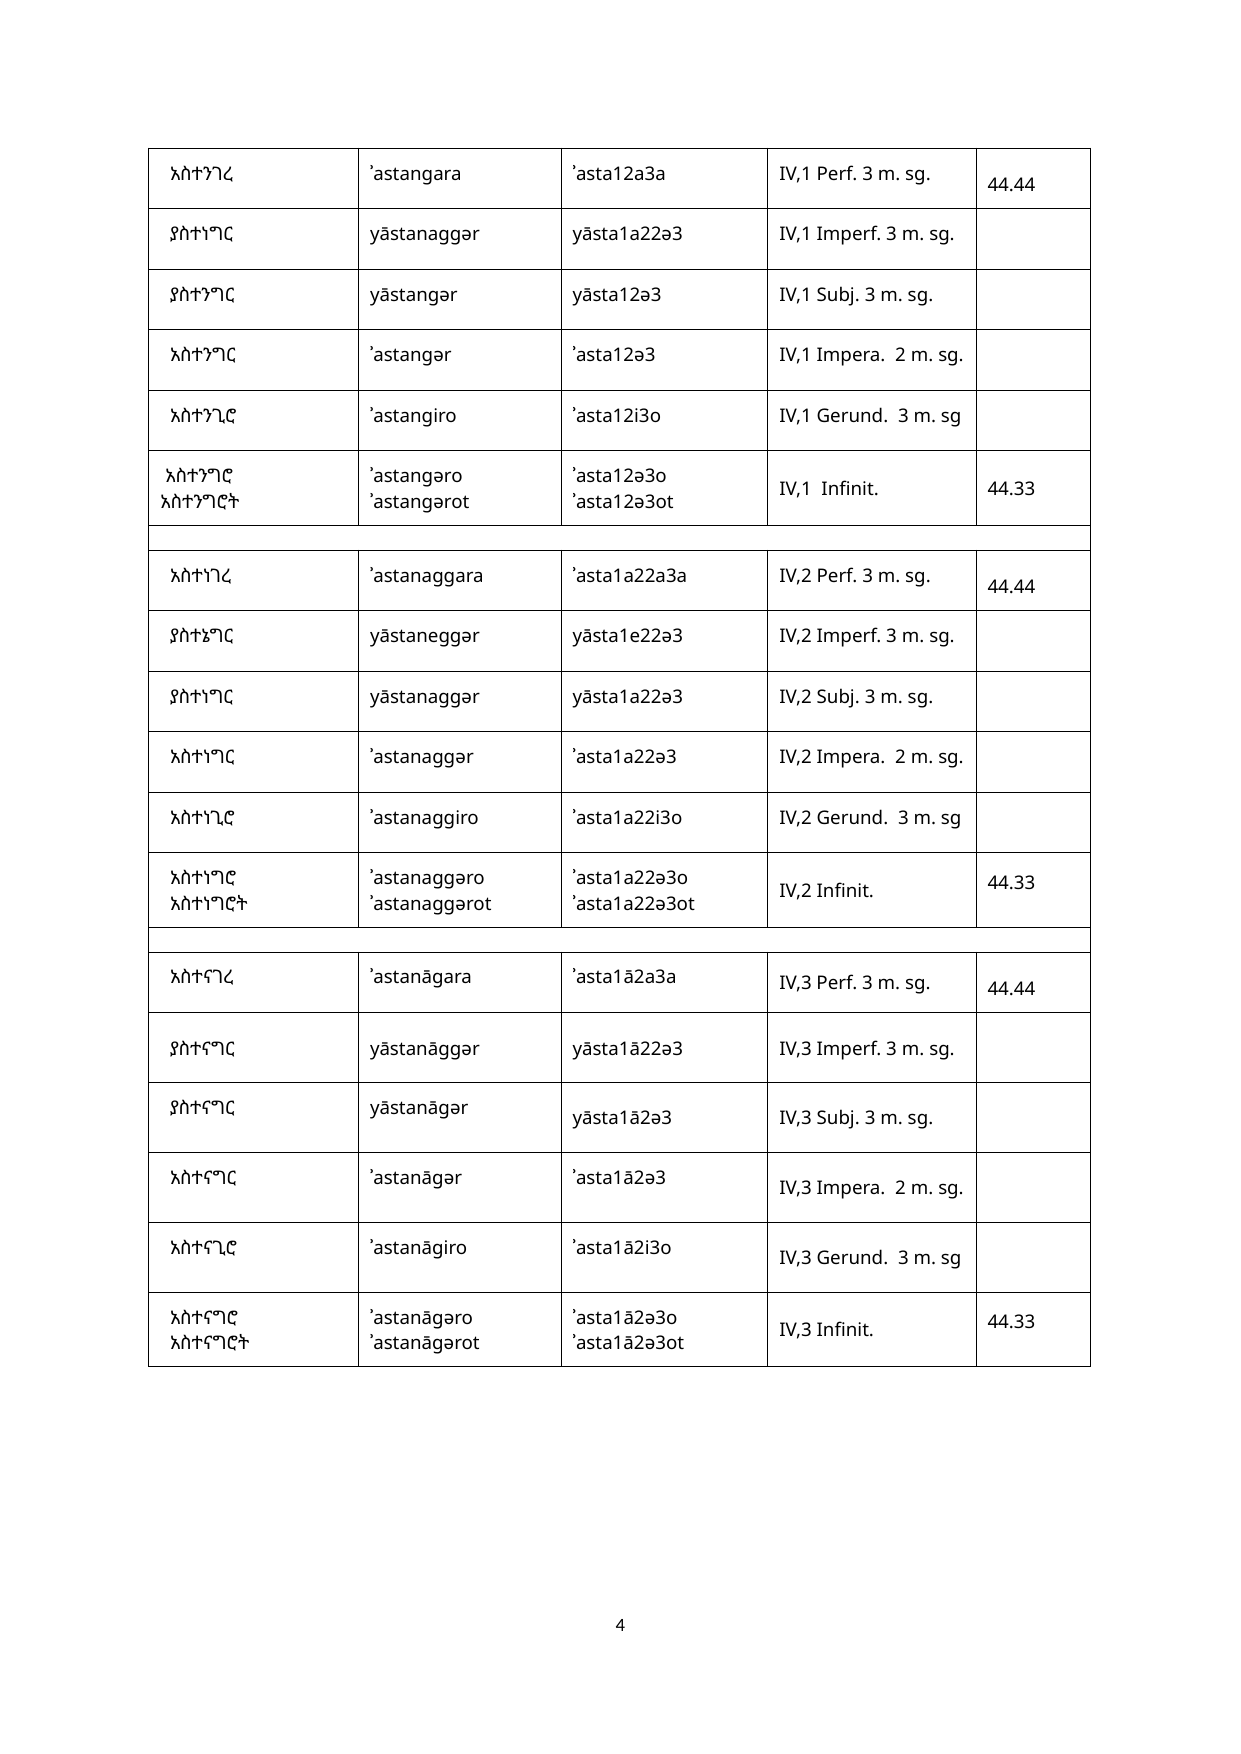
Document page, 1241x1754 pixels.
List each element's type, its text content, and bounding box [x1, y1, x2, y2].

table_cell ʾasta1a22ǝ3 [562, 732, 767, 792]
table_cell ʾastangǝro ʾastangǝrot [359, 451, 561, 525]
table_cell IV,1 Infinit. [768, 451, 976, 525]
table_cell [977, 270, 1090, 329]
table_cell yāstanāgǝr [359, 1083, 561, 1152]
table_cell IV,3 Impera. 2 m. sg. [768, 1153, 976, 1222]
table_cell IV,1 Impera. 2 m. sg. [768, 330, 976, 390]
table_cell IV,3 Imperf. 3 m. sg. [768, 1013, 976, 1082]
table_cell [977, 209, 1090, 269]
table_cell ʾastangiro [359, 391, 561, 450]
table_cell ያስተናግር [149, 1013, 358, 1082]
table_cell [977, 1013, 1090, 1082]
table_cell [977, 1083, 1090, 1152]
table_cell ʾasta1a22i3o [562, 793, 767, 852]
table_cell ʾasta1a22ǝ3o ʾasta1a22ǝ3ot [562, 853, 767, 927]
table_cell 44.33 [977, 451, 1090, 525]
table_cell ʾasta12ǝ3 [562, 330, 767, 390]
table_cell አስተንግር [149, 330, 358, 390]
table_cell 44.44 [977, 953, 1090, 1012]
table_cell ʾastangara [359, 149, 561, 208]
table_cell IV,1 Subj. 3 m. sg. [768, 270, 976, 329]
table_cell yāsta12ǝ3 [562, 270, 767, 329]
table_cell አስተናገረ [149, 953, 358, 1012]
table_cell አስተነግር [149, 732, 358, 792]
table_cell yāsta1a22ǝ3 [562, 672, 767, 731]
table_cell IV,2 Subj. 3 m. sg. [768, 672, 976, 731]
table_cell ʾasta1a22a3a [562, 551, 767, 610]
table_cell yāstanāggǝr [359, 1013, 561, 1082]
table_cell አስተንጊሮ [149, 391, 358, 450]
table_cell ʾastanaggara [359, 551, 561, 610]
table_cell IV,2 Imperf. 3 m. sg. [768, 611, 976, 671]
table_cell ʾastanaggǝro ʾastanaggǝrot [359, 853, 561, 927]
table_cell ʾastanaggǝr [359, 732, 561, 792]
table_cell 44.33 [977, 1293, 1090, 1366]
table_cell IV,3 Infinit. [768, 1293, 976, 1366]
table_cell yāstanaggǝr [359, 672, 561, 731]
table_cell [977, 611, 1090, 671]
table_cell IV,3 Perf. 3 m. sg. [768, 953, 976, 1012]
table_cell ʾasta1ā2a3a [562, 953, 767, 1012]
table_cell አስተንግሮ አስተንግሮት [149, 451, 358, 525]
table_cell ʾasta1ā2i3o [562, 1223, 767, 1292]
table_cell ʾasta1ā2ǝ3o ʾasta1ā2ǝ3ot [562, 1293, 767, 1366]
table_cell yāstanaggǝr [359, 209, 561, 269]
table_cell አስተንገረ [149, 149, 358, 208]
table_cell IV,1 Imperf. 3 m. sg. [768, 209, 976, 269]
table_cell አስተናግሮ አስተናግሮት [149, 1293, 358, 1366]
table_cell ያስተነግር [149, 209, 358, 269]
table_cell ያስተኔግር [149, 611, 358, 671]
table_cell [977, 1153, 1090, 1222]
table_cell 44.33 [977, 853, 1090, 927]
table_cell [977, 1223, 1090, 1292]
table_cell ʾastanaggiro [359, 793, 561, 852]
table_cell ʾastanāgiro [359, 1223, 561, 1292]
table_cell IV,1 Gerund. 3 m. sg [768, 391, 976, 450]
table_cell [977, 672, 1090, 731]
table_cell yāstangǝr [359, 270, 561, 329]
table_cell አስተነጊሮ [149, 793, 358, 852]
table_cell IV,2 Perf. 3 m. sg. [768, 551, 976, 610]
table_cell yāsta1ā22ǝ3 [562, 1013, 767, 1082]
table_cell ያስተነግር [149, 672, 358, 731]
table_cell IV,1 Perf. 3 m. sg. [768, 149, 976, 208]
table_cell አስተነግሮ አስተነግሮት [149, 853, 358, 927]
table_cell [977, 732, 1090, 792]
table_cell [149, 526, 1090, 549]
table_cell IV,3 Subj. 3 m. sg. [768, 1083, 976, 1152]
table_cell ʾastanāgara [359, 953, 561, 1012]
table_cell IV,2 Infinit. [768, 853, 976, 927]
table_cell [977, 793, 1090, 852]
table_cell IV,2 Impera. 2 m. sg. [768, 732, 976, 792]
table_cell yāstaneggǝr [359, 611, 561, 671]
table_cell [149, 928, 1090, 952]
table_cell አስተናጊሮ [149, 1223, 358, 1292]
table_cell IV,3 Gerund. 3 m. sg [768, 1223, 976, 1292]
table_cell አስተናግር [149, 1153, 358, 1222]
table_cell ʾasta1ā2ǝ3 [562, 1153, 767, 1222]
table_cell ያስተናግር [149, 1083, 358, 1152]
table_cell ʾasta12i3o [562, 391, 767, 450]
table_cell ʾasta12ǝ3o ʾasta12ǝ3ot [562, 451, 767, 525]
table_cell [977, 330, 1090, 390]
table_cell yāsta1a22ǝ3 [562, 209, 767, 269]
table_cell yāsta1e22ǝ3 [562, 611, 767, 671]
table_cell IV,2 Gerund. 3 m. sg [768, 793, 976, 852]
table_cell 44.44 [977, 149, 1090, 208]
table_cell 44.44 [977, 551, 1090, 610]
table_cell ʾastanāgǝro ʾastanāgǝrot [359, 1293, 561, 1366]
table_cell ʾastanāgǝr [359, 1153, 561, 1222]
table_cell ʾasta12a3a [562, 149, 767, 208]
table_cell ʾastangǝr [359, 330, 561, 390]
table_cell ያስተንግር [149, 270, 358, 329]
table_cell አስተነገረ [149, 551, 358, 610]
table_cell yāsta1ā2ǝ3 [562, 1083, 767, 1152]
table_cell [977, 391, 1090, 450]
